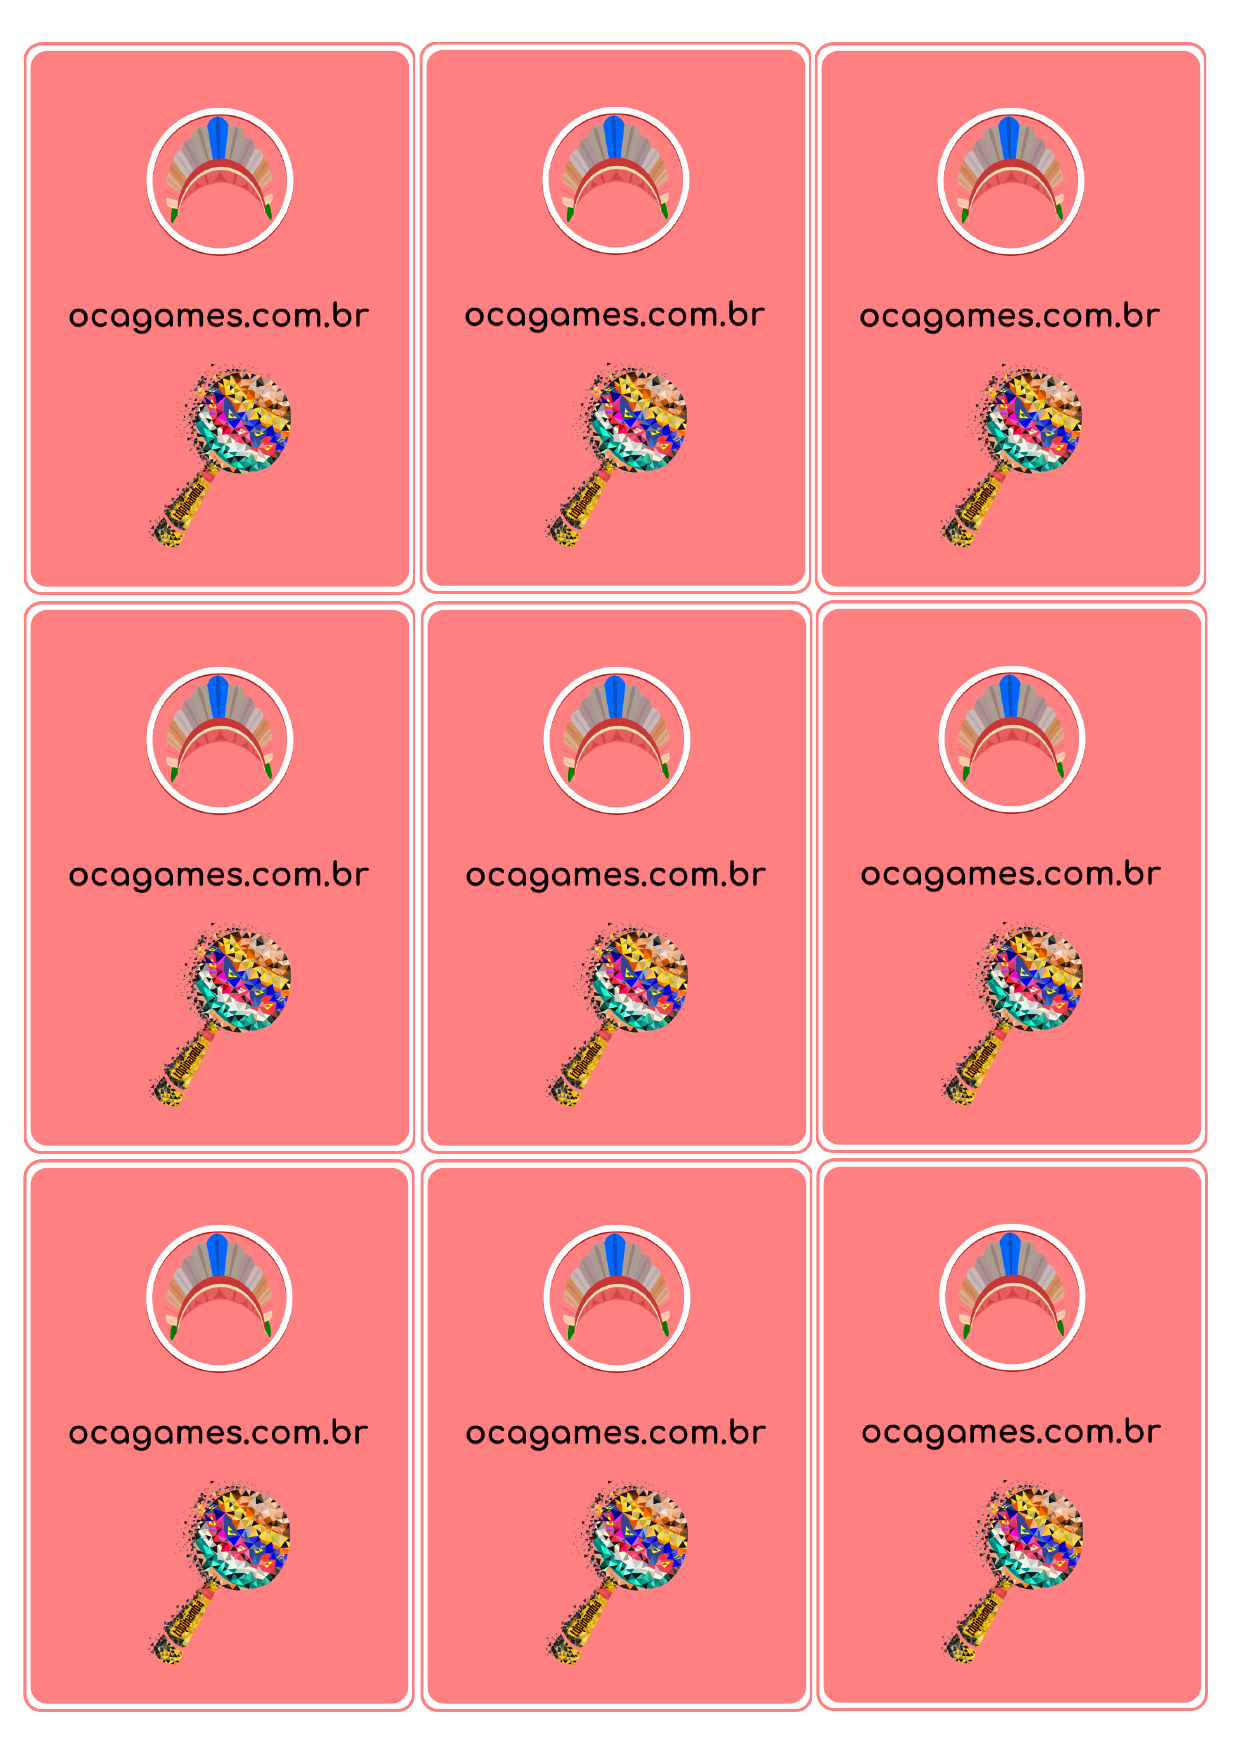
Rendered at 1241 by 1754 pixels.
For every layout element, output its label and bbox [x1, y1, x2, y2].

picture [23, 601, 416, 1154]
picture [814, 42, 1207, 595]
picture [23, 42, 416, 595]
picture [420, 601, 813, 1154]
picture [816, 1158, 1208, 1711]
picture [23, 1159, 415, 1712]
picture [420, 1159, 813, 1712]
picture [815, 600, 1208, 1153]
picture [419, 42, 812, 594]
